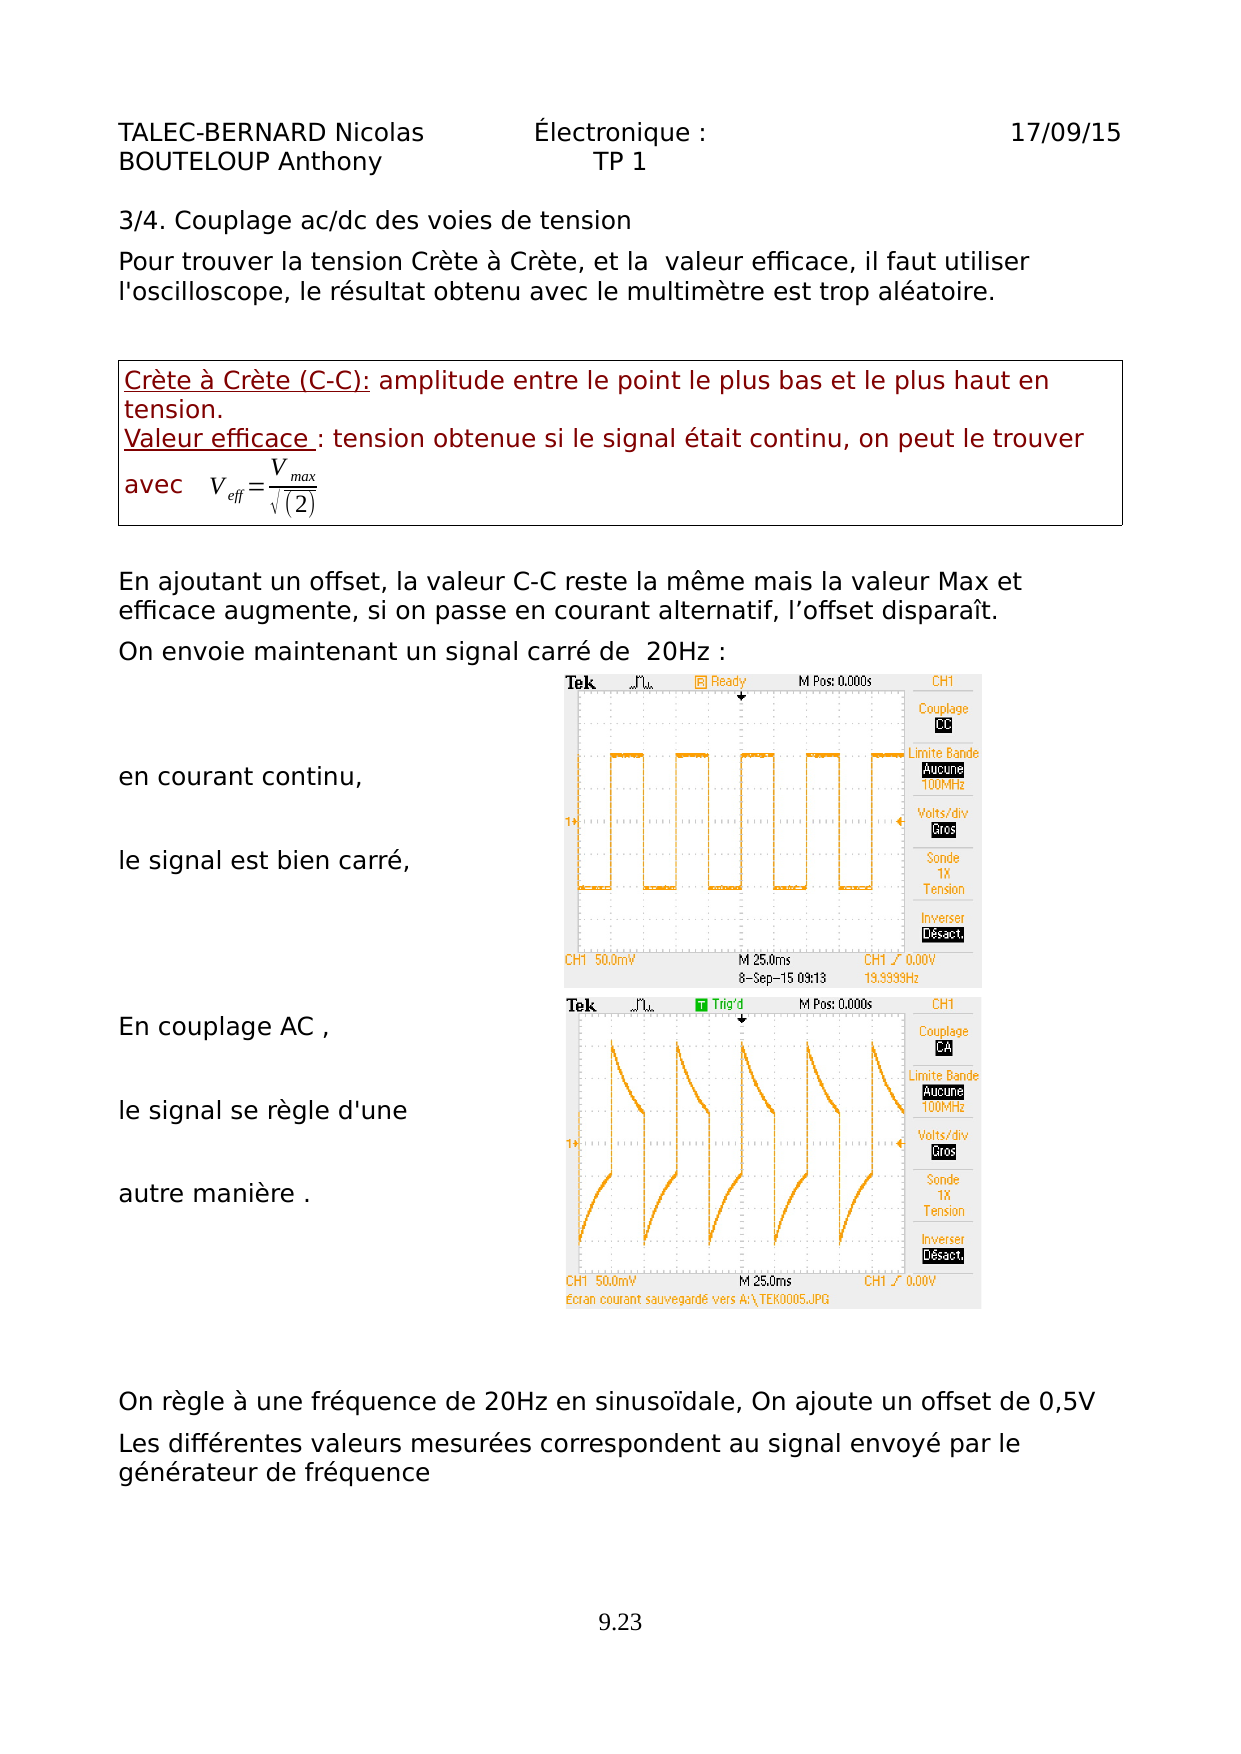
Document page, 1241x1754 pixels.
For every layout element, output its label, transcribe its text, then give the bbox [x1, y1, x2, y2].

text [982, 1013, 1122, 1042]
picture [564, 674, 982, 988]
text le signal se règle d'une [118, 1096, 565, 1125]
picture [565, 997, 982, 1309]
text Pour trouver la tension Crète à Crète, et la valeur efficace, il faut utiliser l'oscilloscope, le résultat obtenu avec le multimètre est trop aléatoire. [118, 248, 1122, 306]
text [982, 1179, 1122, 1208]
text On envoie maintenant un signal carré de 20Hz : [118, 638, 1122, 667]
text En couplage AC , [118, 1013, 565, 1042]
text 3/4. Couplage ac/dc des voies de tension [118, 206, 1122, 235]
text Les différentes valeurs mesurées correspondent au signal envoyé par le générateur de fréquence [118, 1429, 1122, 1488]
table_header Crète à Crète (C-C): amplitude entre le point le plus bas et le plus haut en tension. Valeur efficace : tension obtenue si le signal était continu, on peut le trouver avec [119, 361, 1122, 525]
text En ajoutant un offset, la valeur C-C reste la même mais la valeur Max et efficace augmente, si on passe en courant alternatif, l’offset disparaît. [118, 567, 1122, 625]
text [982, 1096, 1122, 1125]
text en courant continu, [118, 763, 564, 792]
text [982, 846, 1122, 875]
text autre manière . [118, 1179, 565, 1208]
text On règle à une fréquence de 20Hz en sinusoïdale, On ajoute un offset de 0,5V [118, 1388, 1122, 1417]
text le signal est bien carré, [118, 846, 564, 875]
text [982, 763, 1122, 792]
